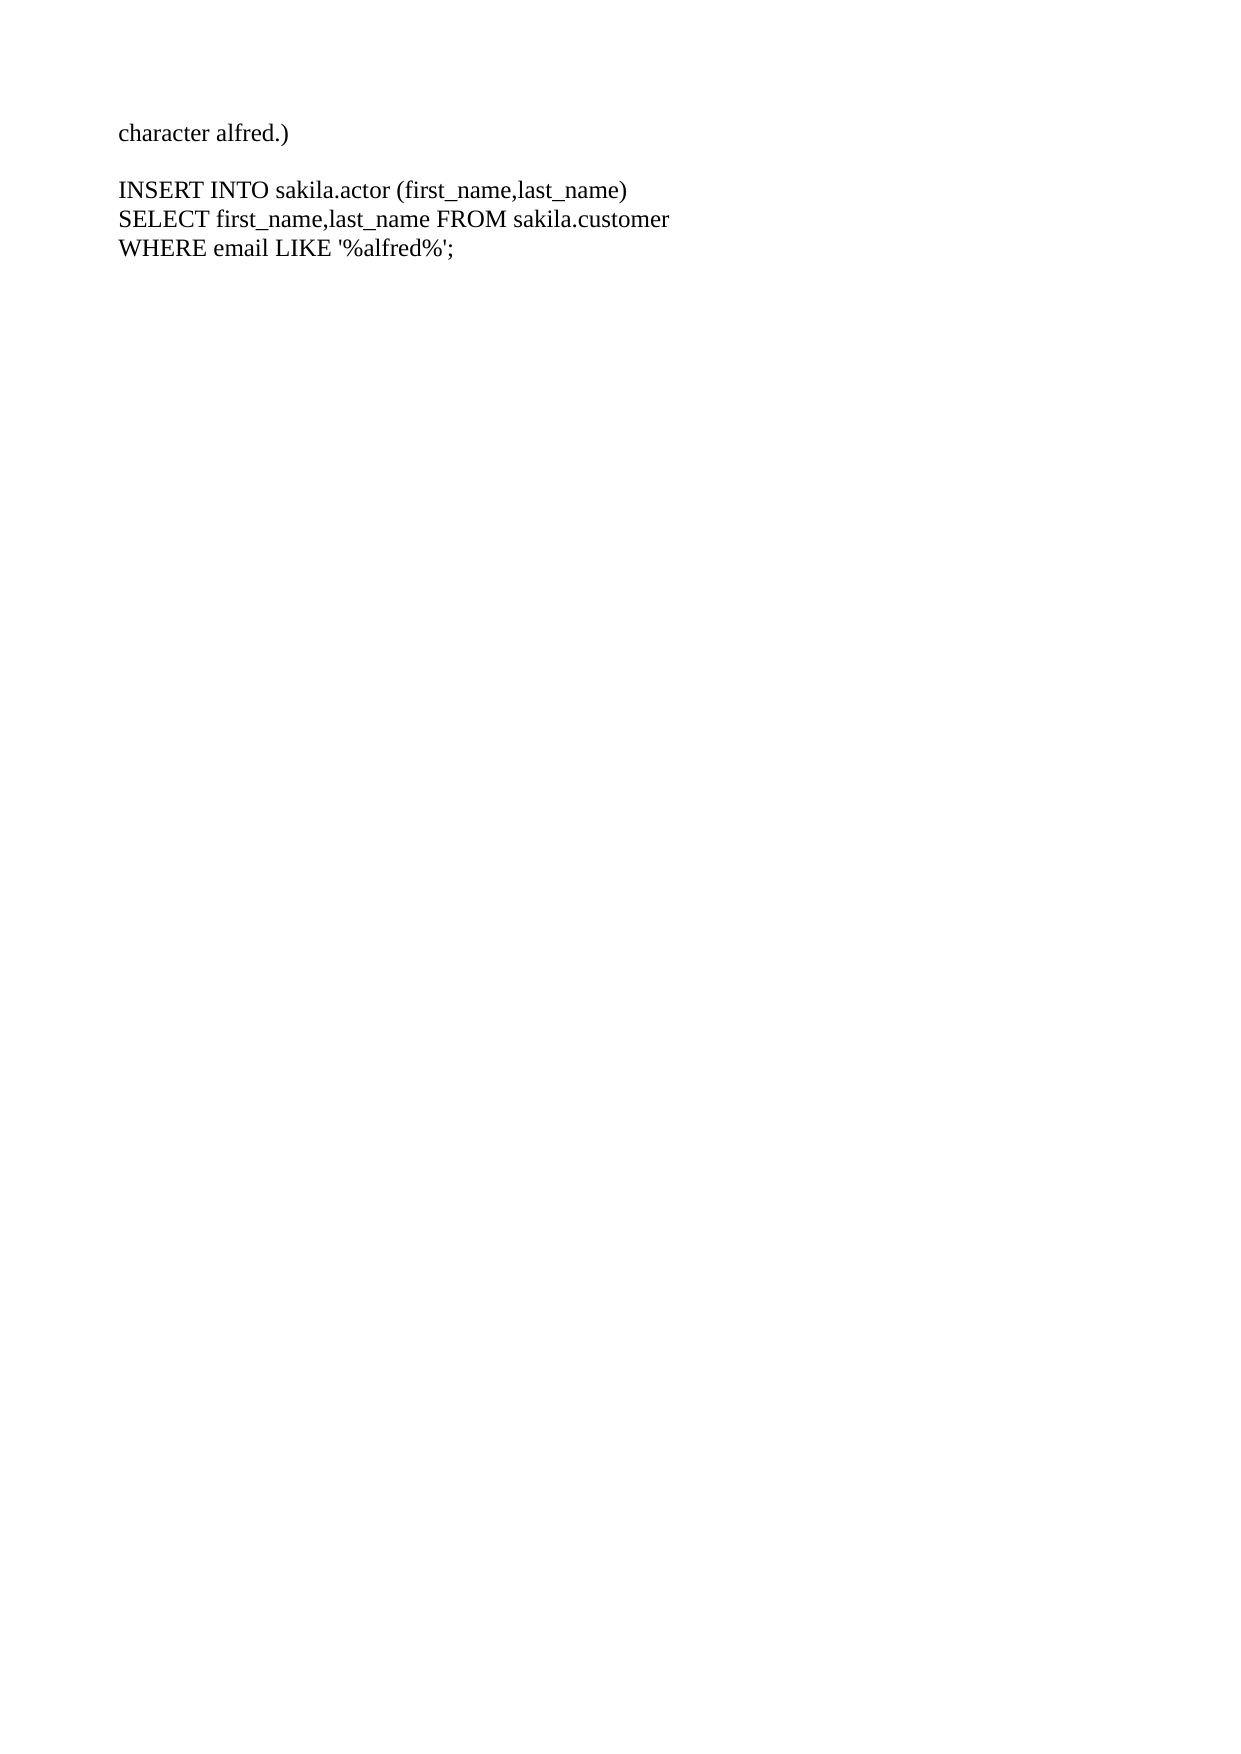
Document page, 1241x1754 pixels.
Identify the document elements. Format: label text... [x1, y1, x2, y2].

text INSERT INTO sakila.actor (first_name,last_name) [118, 176, 1122, 204]
text WHERE email LIKE '%alfred%'; [118, 233, 1122, 262]
text character alfred.) [118, 118, 1122, 147]
text SELECT first_name,last_name FROM sakila.customer [118, 204, 1122, 233]
